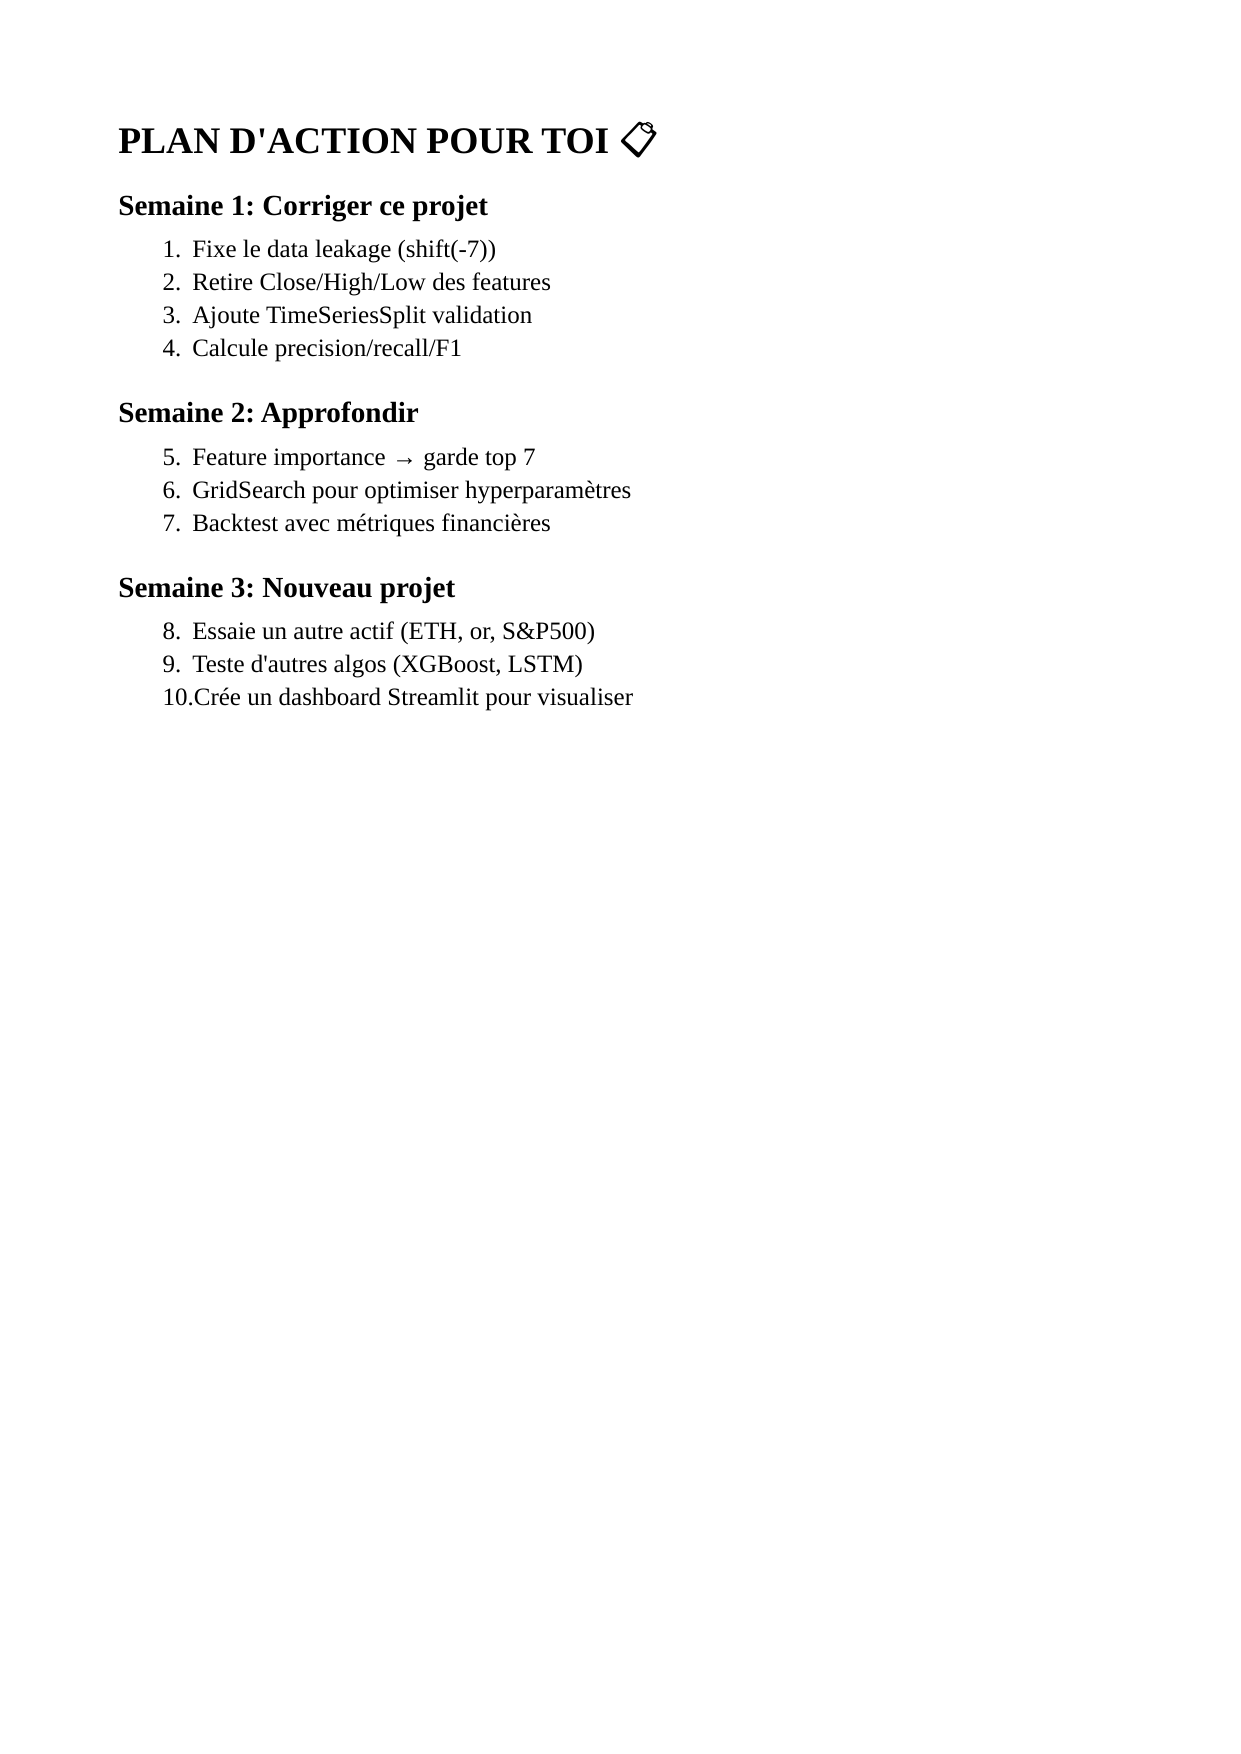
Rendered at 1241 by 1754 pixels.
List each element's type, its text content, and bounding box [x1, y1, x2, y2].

list Calcule precision/recall/F1 [162, 333, 1122, 362]
list Essaie un autre actif (ETH, or, S&P500) [162, 616, 1122, 645]
list Retire Close/High/Low des features [162, 267, 1122, 296]
subtitle Semaine 1: Corriger ce projet [118, 188, 1122, 222]
list Feature importance → garde top 7 [162, 442, 1122, 470]
list Ajoute TimeSeriesSplit validation [162, 300, 1122, 329]
list GridSearch pour optimiser hyperparamètres [162, 475, 1122, 503]
list Backtest avec métriques financières [162, 508, 1122, 536]
list Fixe le data leakage (shift(-7)) [162, 234, 1122, 263]
list Crée un dashboard Streamlit pour visualiser [162, 682, 1122, 711]
subtitle Semaine 2: Approfondir [118, 396, 1122, 429]
subtitle PLAN D'ACTION POUR TOI 📋 [118, 118, 1122, 161]
list Teste d'autres algos (XGBoost, LSTM) [162, 649, 1122, 678]
subtitle Semaine 3: Nouveau projet [118, 570, 1122, 603]
